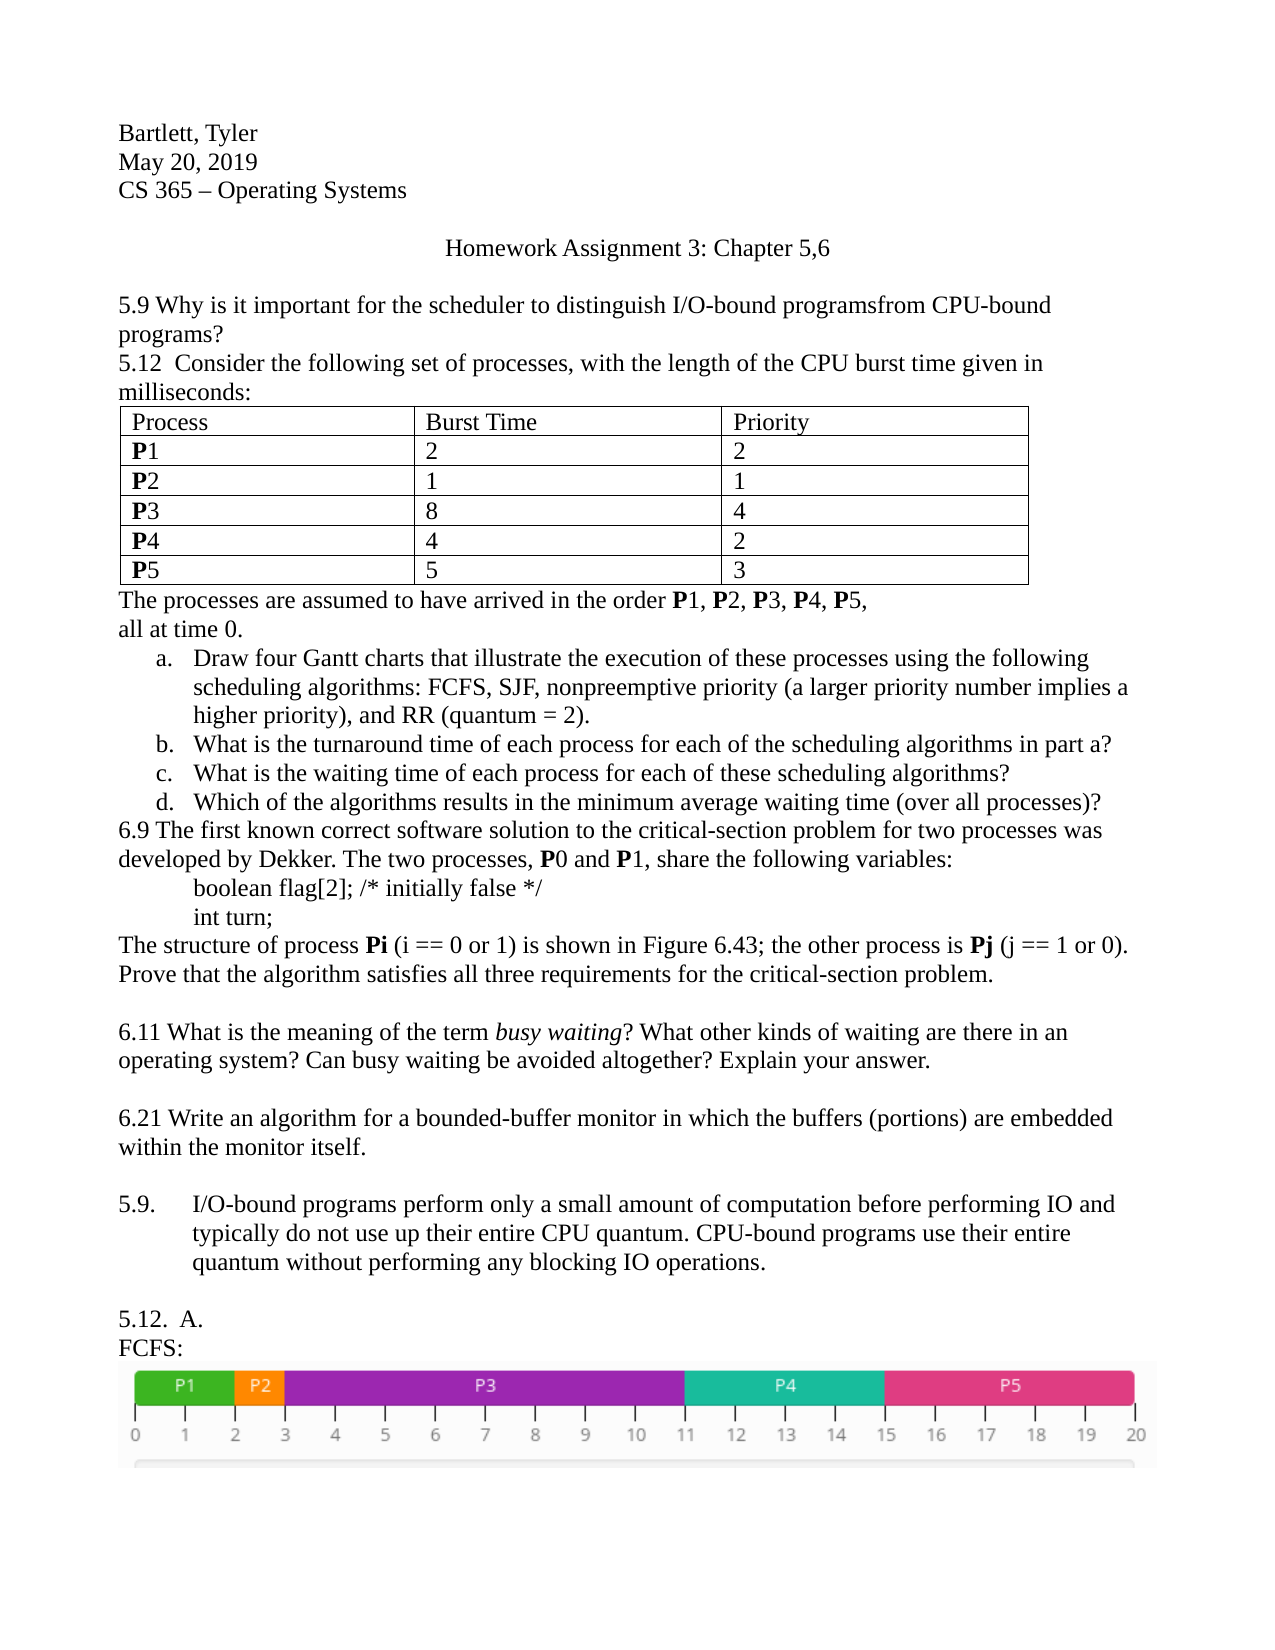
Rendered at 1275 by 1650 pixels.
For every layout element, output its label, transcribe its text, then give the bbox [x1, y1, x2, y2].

table_cell 5 [415, 556, 721, 584]
table_cell 4 [722, 496, 1028, 525]
table_cell 3 [722, 556, 1028, 584]
text 5.12 Consider the following set of processes, with the length of the CPU burst time given in milliseconds: [118, 348, 1157, 406]
table_header Burst Time [415, 407, 721, 435]
text 5.12. A. [118, 1304, 1157, 1333]
text CS 365 – Operating Systems [118, 176, 1157, 204]
table_cell P2 [121, 466, 414, 495]
list boolean flag[2]; /* initially false */ [156, 873, 1157, 902]
text 5.9 Why is it important for the scheduler to distinguish I/O-bound programsfrom CPU-bound programs? [118, 291, 1157, 348]
text The structure of process Pi (i == 0 or 1) is shown in Figure 6.43; the other process is Pj (j == 1 or 0). Prove that the algorithm satisfies all three requirements for the critical-section problem. [118, 930, 1157, 988]
list 6.9 The first known correct software solution to the critical-section problem for two processes was developed by Dekker. The two processes, P0 and P1, share the following variables: [118, 815, 1157, 873]
list What is the turnaround time of each process for each of the scheduling algorithms in part a? [156, 729, 1157, 758]
list int turn; [156, 902, 1157, 930]
text Bartlett, Tyler [118, 118, 1157, 147]
table_cell 2 [722, 436, 1028, 465]
text 6.21 Write an algorithm for a bounded-buffer monitor in which the buffers (portions) are embedded within the monitor itself. [118, 1103, 1157, 1160]
table_cell 1 [415, 466, 721, 495]
table_cell P4 [121, 526, 414, 554]
text all at time 0. [118, 614, 1157, 643]
picture [118, 1361, 1157, 1468]
text 6.11 What is the meaning of the term busy waiting? What other kinds of waiting are there in an operating system? Can busy waiting be avoided altogether? Explain your answer. [118, 1017, 1157, 1074]
text May 20, 2019 [118, 147, 1157, 176]
list What is the waiting time of each process for each of these scheduling algorithms? [156, 758, 1157, 787]
table_header Process [121, 407, 414, 435]
table_cell 2 [722, 526, 1028, 554]
table_cell P1 [121, 436, 414, 465]
table_cell P3 [121, 496, 414, 525]
table_cell 2 [415, 436, 721, 465]
table_cell 1 [722, 466, 1028, 495]
text 5.9. I/O-bound programs perform only a small amount of computation before performing IO and typically do not use up their entire CPU quantum. CPU-bound programs use their entire quantum without performing any blocking IO operations. [118, 1189, 1157, 1275]
text The processes are assumed to have arrived in the order P1, P2, P3, P4, P5, [118, 585, 1157, 614]
table_cell P5 [121, 556, 414, 584]
table_header Priority [722, 407, 1028, 435]
list Draw four Gantt charts that illustrate the execution of these processes using the following scheduling algorithms: FCFS, SJF, nonpreemptive priority (a larger priority number implies a higher priority), and RR (quantum = 2). [156, 643, 1157, 729]
table_cell 8 [415, 496, 721, 525]
table_cell 4 [415, 526, 721, 554]
list Which of the algorithms results in the minimum average waiting time (over all processes)? [156, 787, 1157, 815]
text FCFS: [118, 1333, 1157, 1361]
text Homework Assignment 3: Chapter 5,6 [118, 233, 1157, 262]
